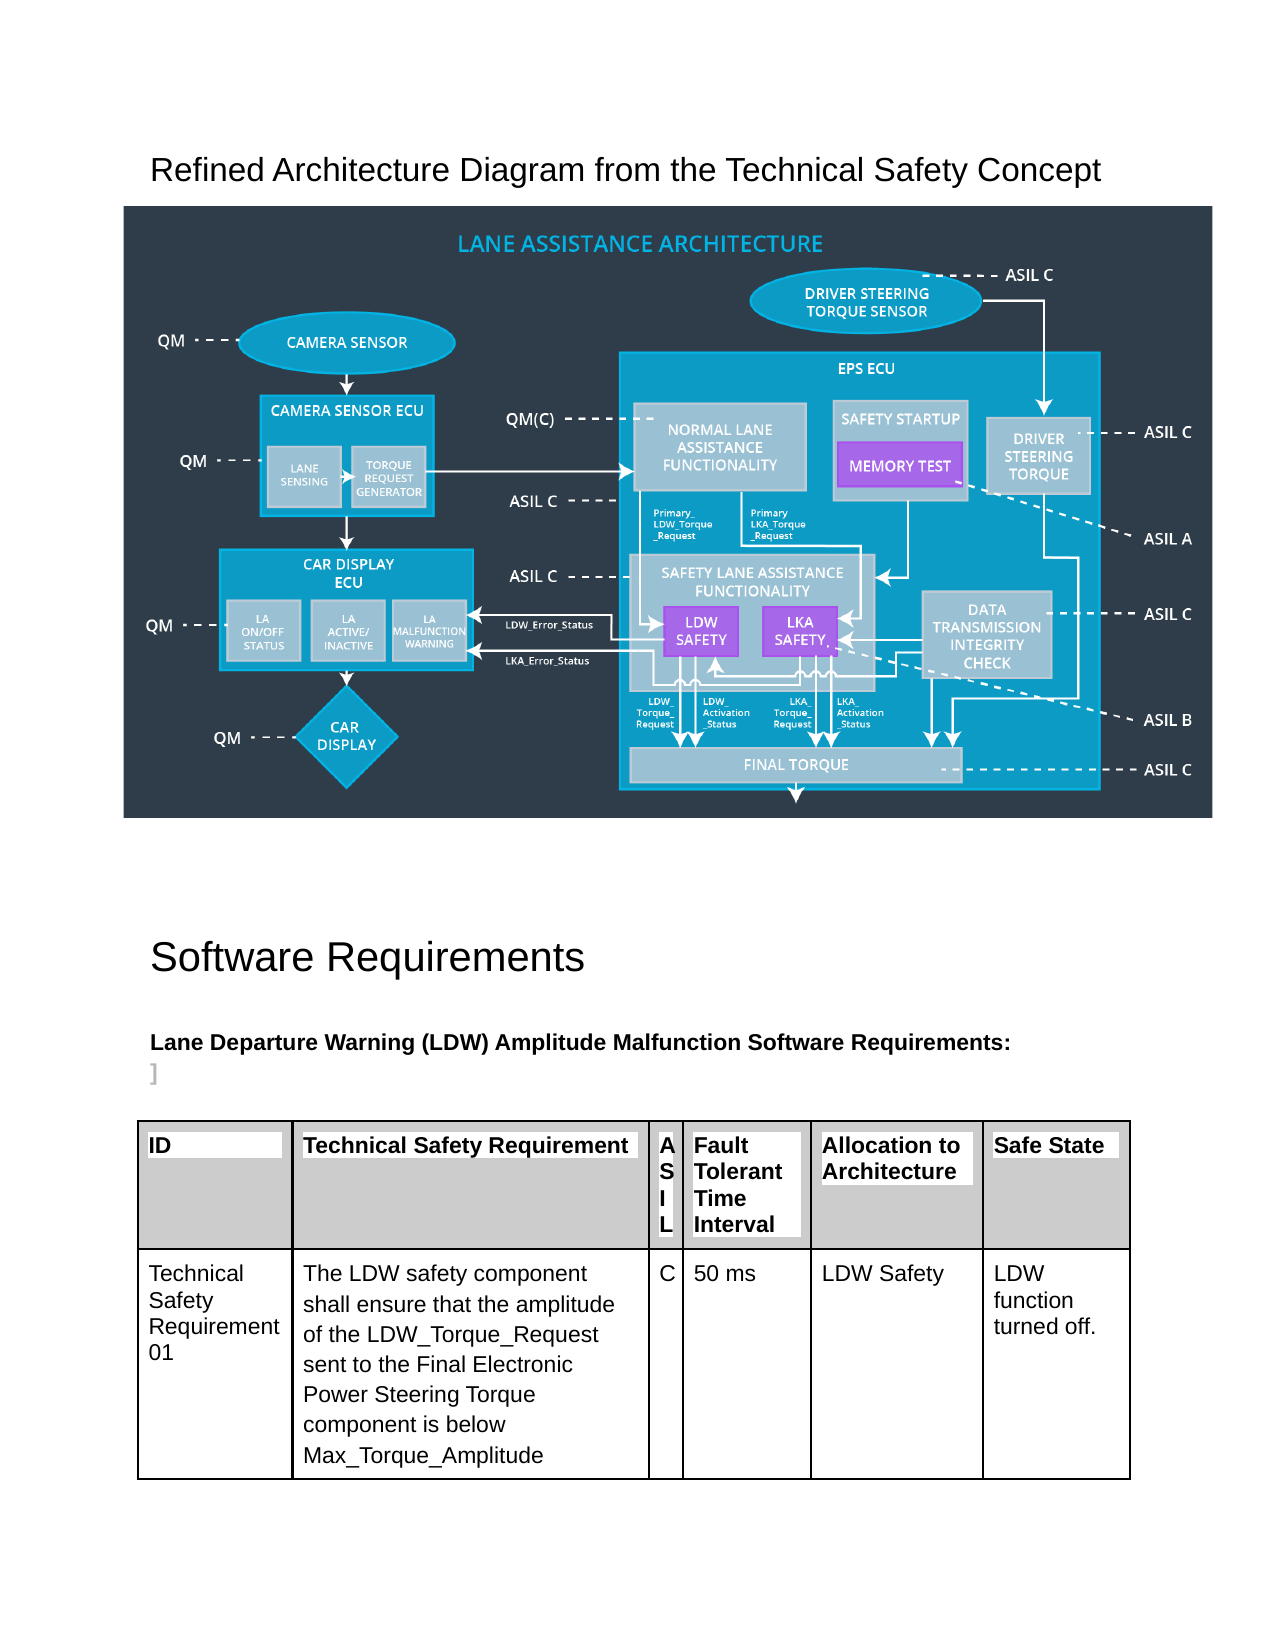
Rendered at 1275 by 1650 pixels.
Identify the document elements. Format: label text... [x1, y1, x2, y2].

table_cell LDW function turned off. [984, 1250, 1129, 1478]
table_header ID [139, 1122, 291, 1248]
table_cell 50 ms [684, 1250, 810, 1478]
table_cell The LDW safety component shall ensure that the amplitude of the LDW_Torque_Request sent to the Final Electronic Power Steering Torque component is below Max_Torque_Amplitude [294, 1250, 648, 1478]
table_header ASIL [650, 1122, 682, 1248]
table_header Technical Safety Requirement [294, 1122, 648, 1248]
text Lane Departure Warning (LDW) Amplitude Malfunction Software Requirements: [150, 1029, 1125, 1055]
table_header Allocation to Architecture [812, 1122, 982, 1248]
picture [123, 205, 1213, 818]
subtitle Software Requirements [150, 932, 1125, 980]
table_cell Technical Safety Requirement 01 [139, 1250, 291, 1478]
subtitle Refined Architecture Diagram from the Technical Safety Concept [150, 150, 1125, 188]
table_header Safe State [984, 1122, 1129, 1248]
table_header Fault Tolerant Time Interval [684, 1122, 810, 1248]
text ] [150, 1059, 1125, 1085]
table_cell LDW Safety [812, 1250, 982, 1478]
table_cell C [650, 1250, 682, 1478]
